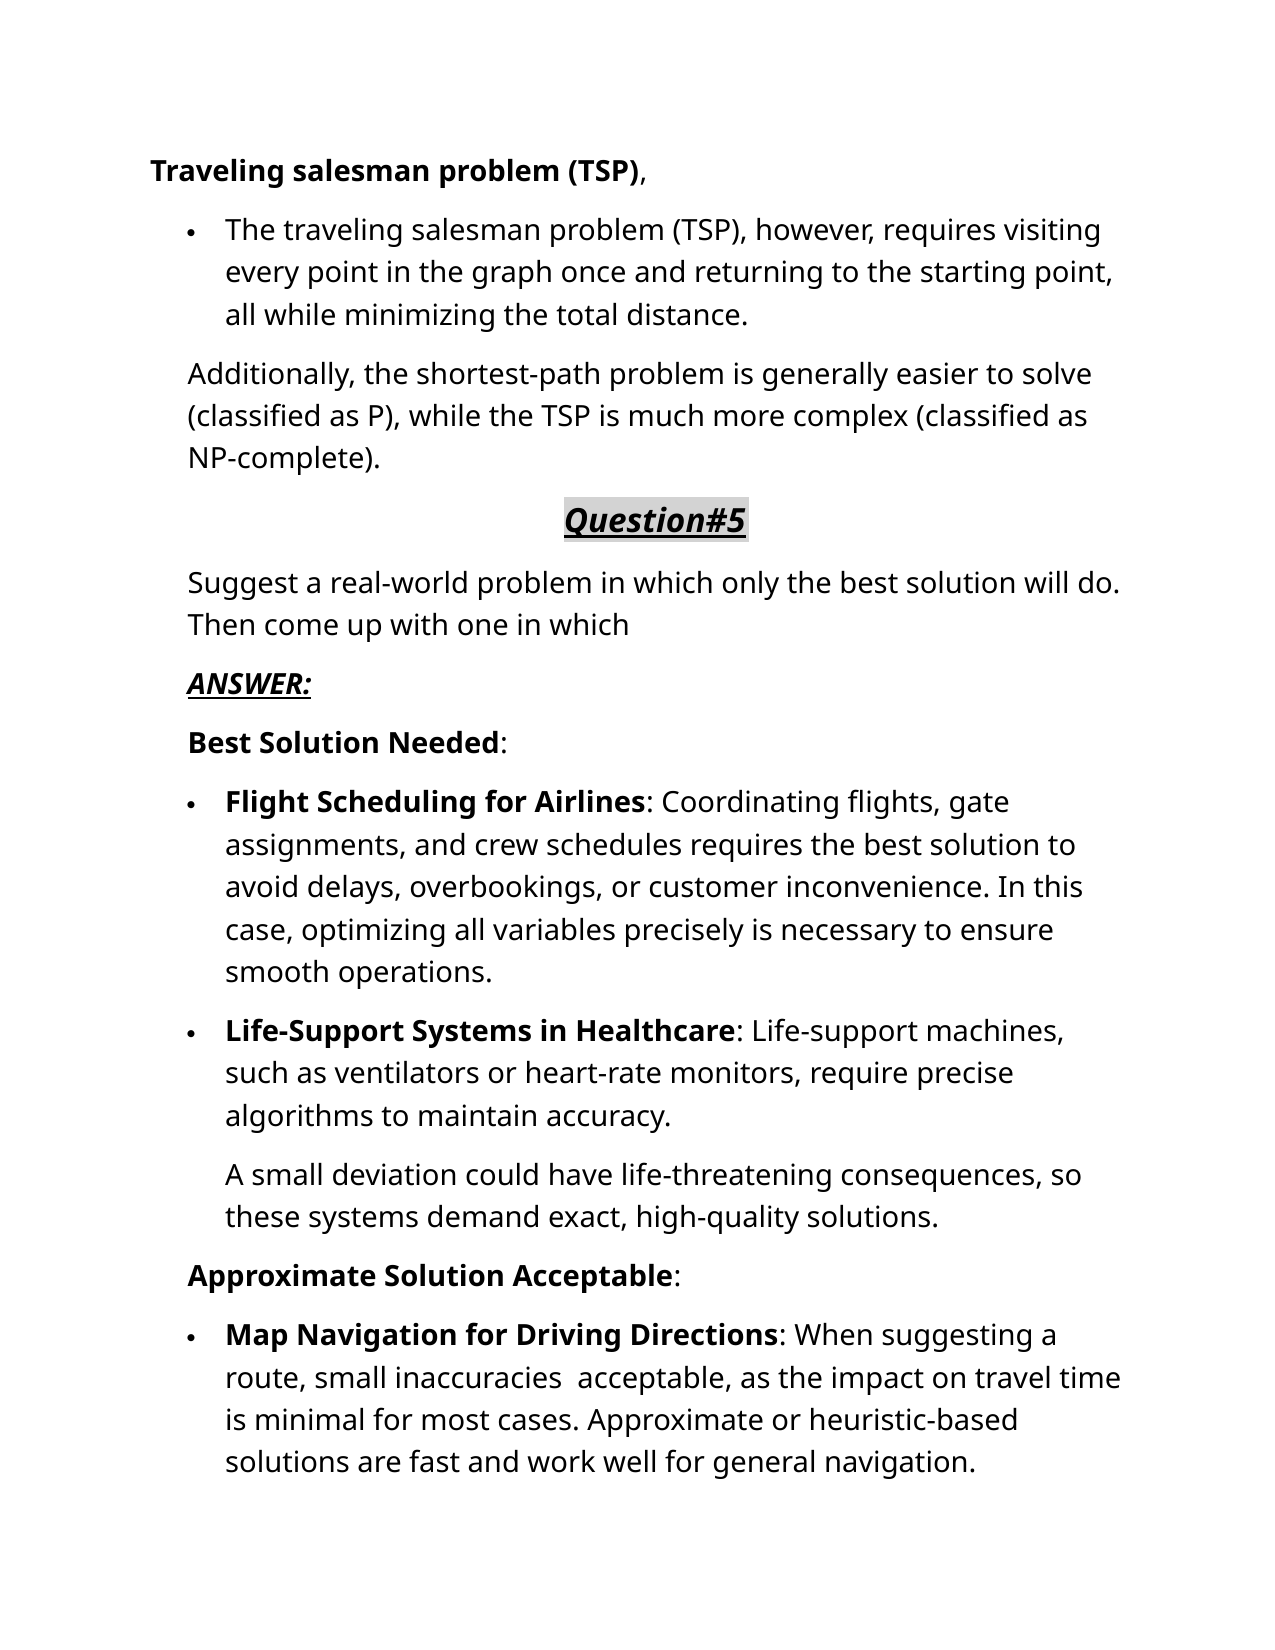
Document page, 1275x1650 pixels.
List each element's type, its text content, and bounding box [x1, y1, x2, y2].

list The traveling salesman problem (TSP), however, requires visiting every point in the graph once and returning to the starting point, all while minimizing the total distance. [187, 209, 1125, 333]
list Flight Scheduling for Airlines: Coordinating flights, gate assignments, and crew schedules requires the best solution to avoid delays, overbookings, or customer inconvenience. In this case, optimizing all variables precisely is necessary to ensure smooth operations. [187, 782, 1125, 991]
text Question#5 [187, 497, 1125, 542]
list Life-Support Systems in Healthcare: Life-support machines, such as ventilators or heart-rate monitors, require precise algorithms to maintain accuracy. [187, 1010, 1125, 1135]
text ANSWER: [187, 663, 1125, 703]
text Approximate Solution Acceptable: [187, 1256, 1125, 1295]
list Map Navigation for Driving Directions: When suggesting a route, small inaccuracies acceptable, as the impact on travel time is minimal for most cases. Approximate or heuristic-based solutions are fast and work well for general navigation. [187, 1314, 1125, 1481]
text Suggest a real-world problem in which only the best solution will do. Then come up with one in which [187, 562, 1125, 644]
text Traveling salesman problem (TSP), [150, 150, 1125, 190]
text Additionally, the shortest-path problem is generally easier to solve (classified as P), while the TSP is much more complex (classified as NP-complete). [187, 353, 1125, 477]
text Best Solution Needed: [187, 722, 1125, 762]
text A small deviation could have life-threatening consequences, so these systems demand exact, high-quality solutions. [225, 1154, 1125, 1236]
